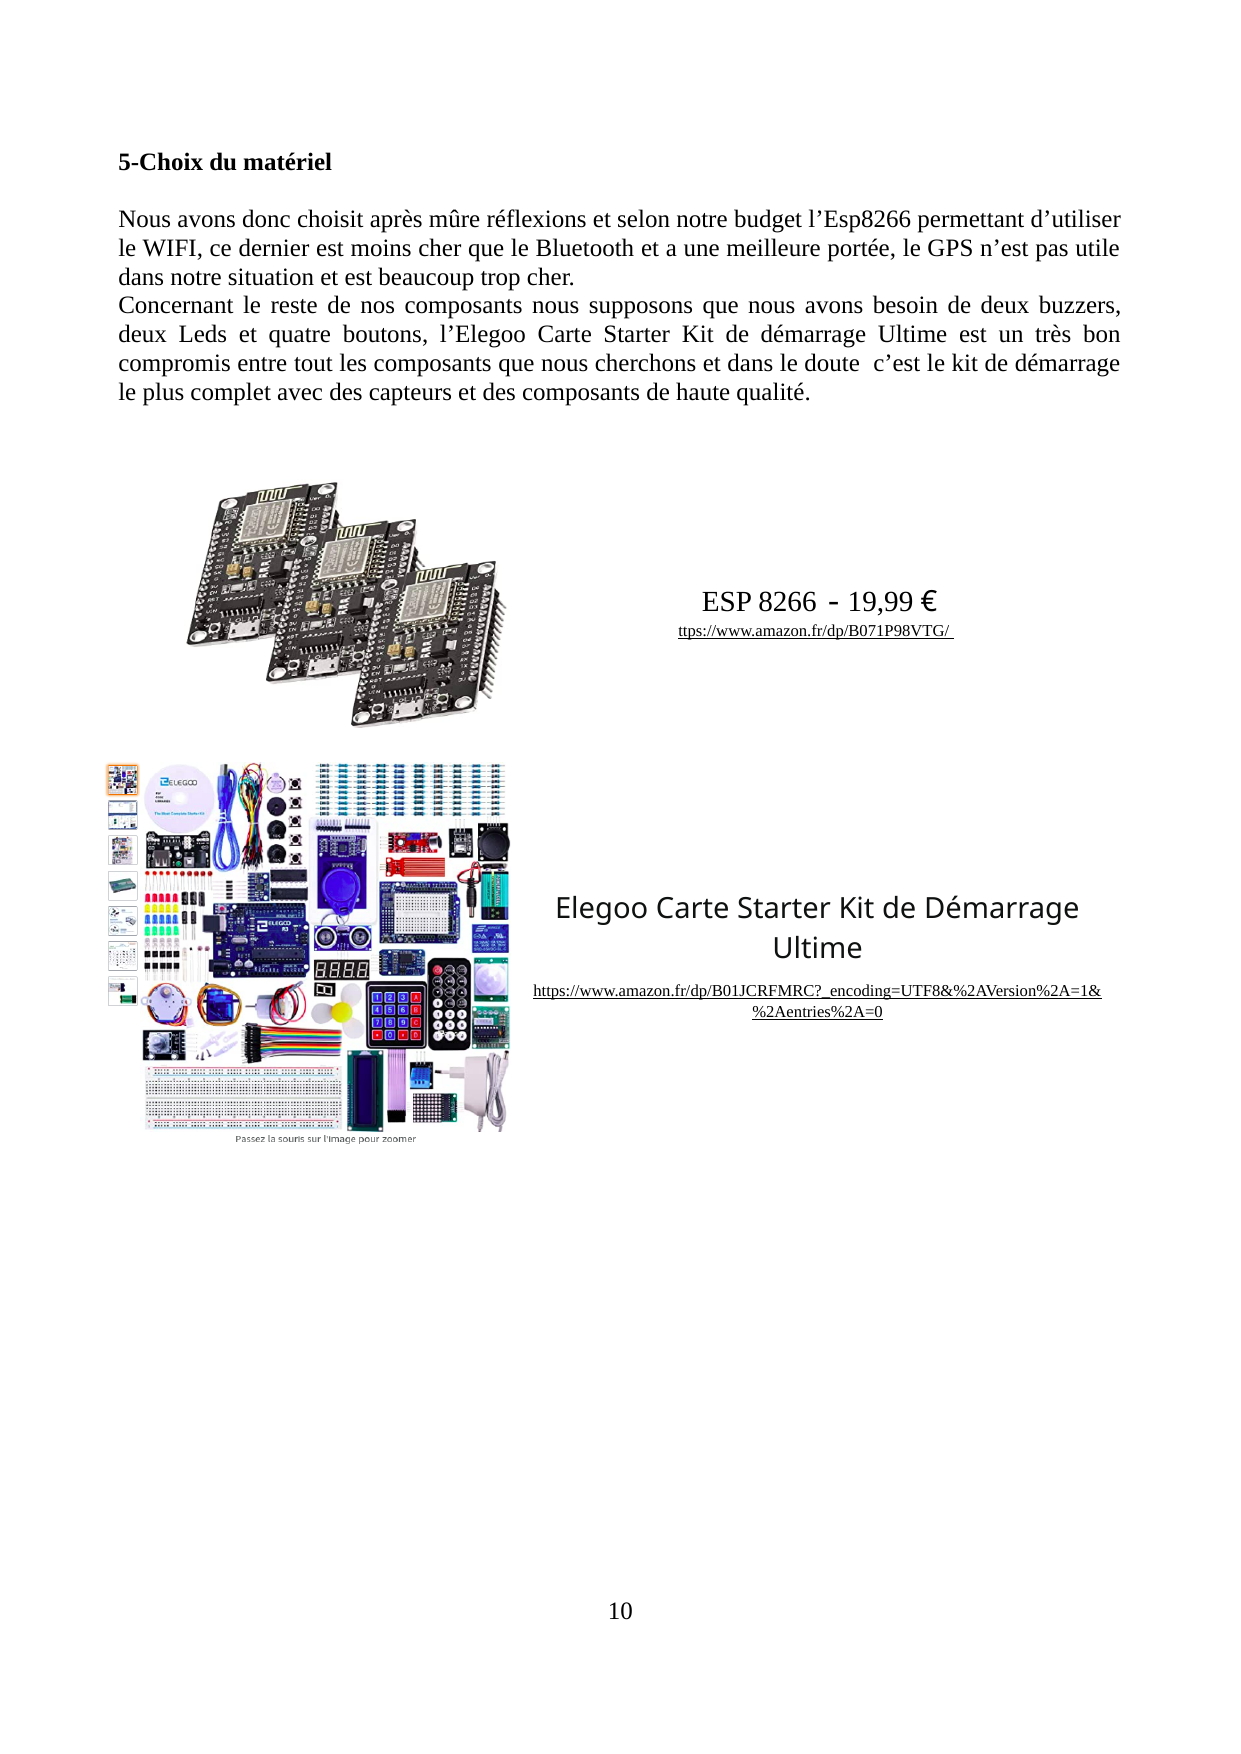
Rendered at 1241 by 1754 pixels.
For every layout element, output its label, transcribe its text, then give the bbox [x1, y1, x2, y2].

text https://www.amazon.fr/dp/B01JCRFMRC?_encoding=UTF8&%2AVersion%2A=1&%2Aentries%2A=0 [513, 979, 1122, 1021]
text [118, 580, 180, 619]
text 10 [118, 1596, 1122, 1625]
picture [101, 758, 513, 1144]
text ESP 8266 - 19,99 € [510, 580, 1122, 619]
text 5-Choix du matériel [118, 147, 1122, 176]
subtitle Elegoo Carte Starter Kit de Démarrage Ultime [513, 887, 1122, 967]
text Nous avons donc choisit après mûre réflexions et selon notre budget l’Esp8266 permettant d’utiliser le WIFI, ce dernier est moins cher que le Bluetooth et a une meilleure portée, le GPS n’est pas utile dans notre situation et est beaucoup trop cher. [118, 204, 1122, 291]
text [118, 619, 180, 640]
text Concernant le reste de nos composants nous supposons que nous avons besoin de deux buzzers, deux Leds et quatre boutons, l’Elegoo Carte Starter Kit de démarrage Ultime est un très bon compromis entre tout les composants que nous cherchons et dans le doute c’est le kit de démarrage le plus complet avec des capteurs et des composants de haute qualité. [118, 291, 1122, 406]
text ttps://www.amazon.fr/dp/B071P98VTG/ [510, 619, 1122, 640]
picture [180, 464, 510, 737]
